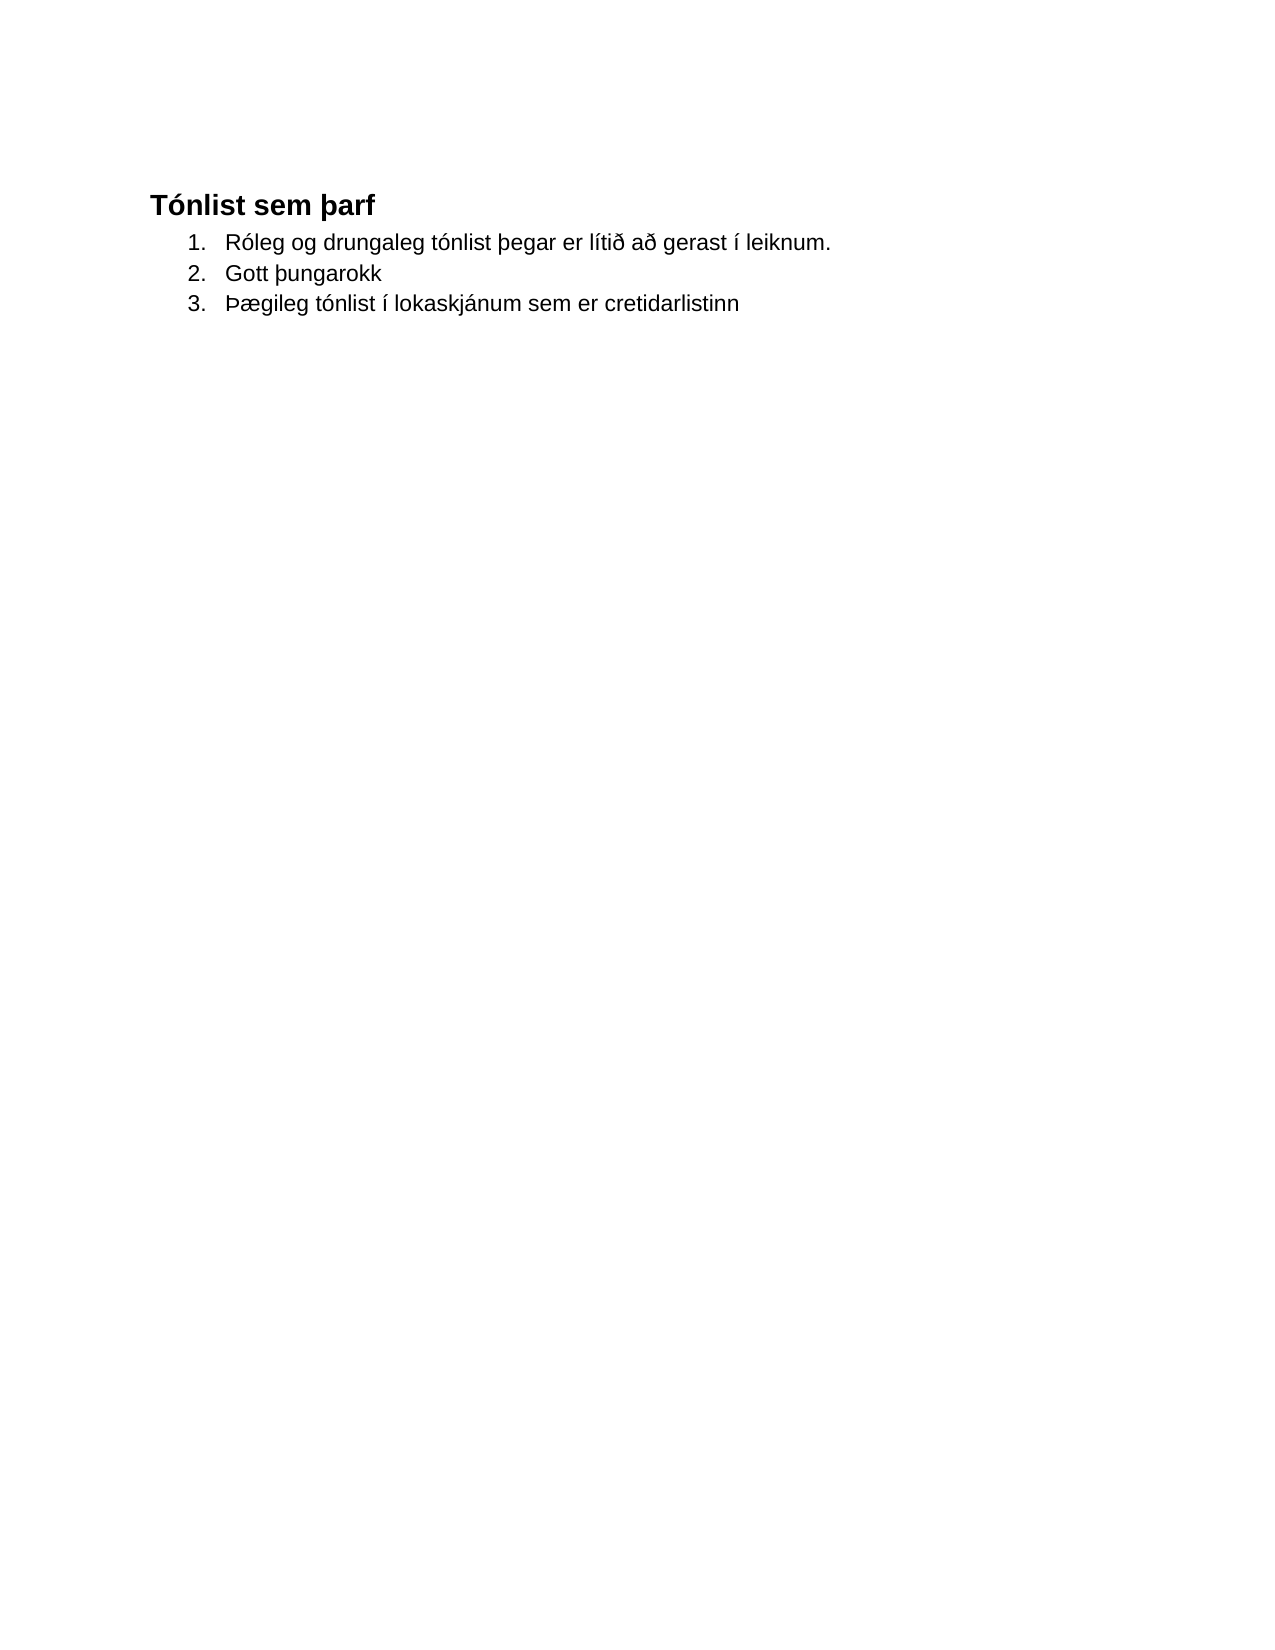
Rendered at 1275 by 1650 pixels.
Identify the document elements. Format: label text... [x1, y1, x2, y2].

subtitle Tónlist sem þarf [150, 187, 1125, 221]
list Róleg og drungaleg tónlist þegar er lítið að gerast í leiknum. [187, 229, 1125, 256]
list Þægileg tónlist í lokaskjánum sem er cretidarlistinn [187, 290, 1125, 316]
list Gott þungarokk [187, 259, 1125, 286]
